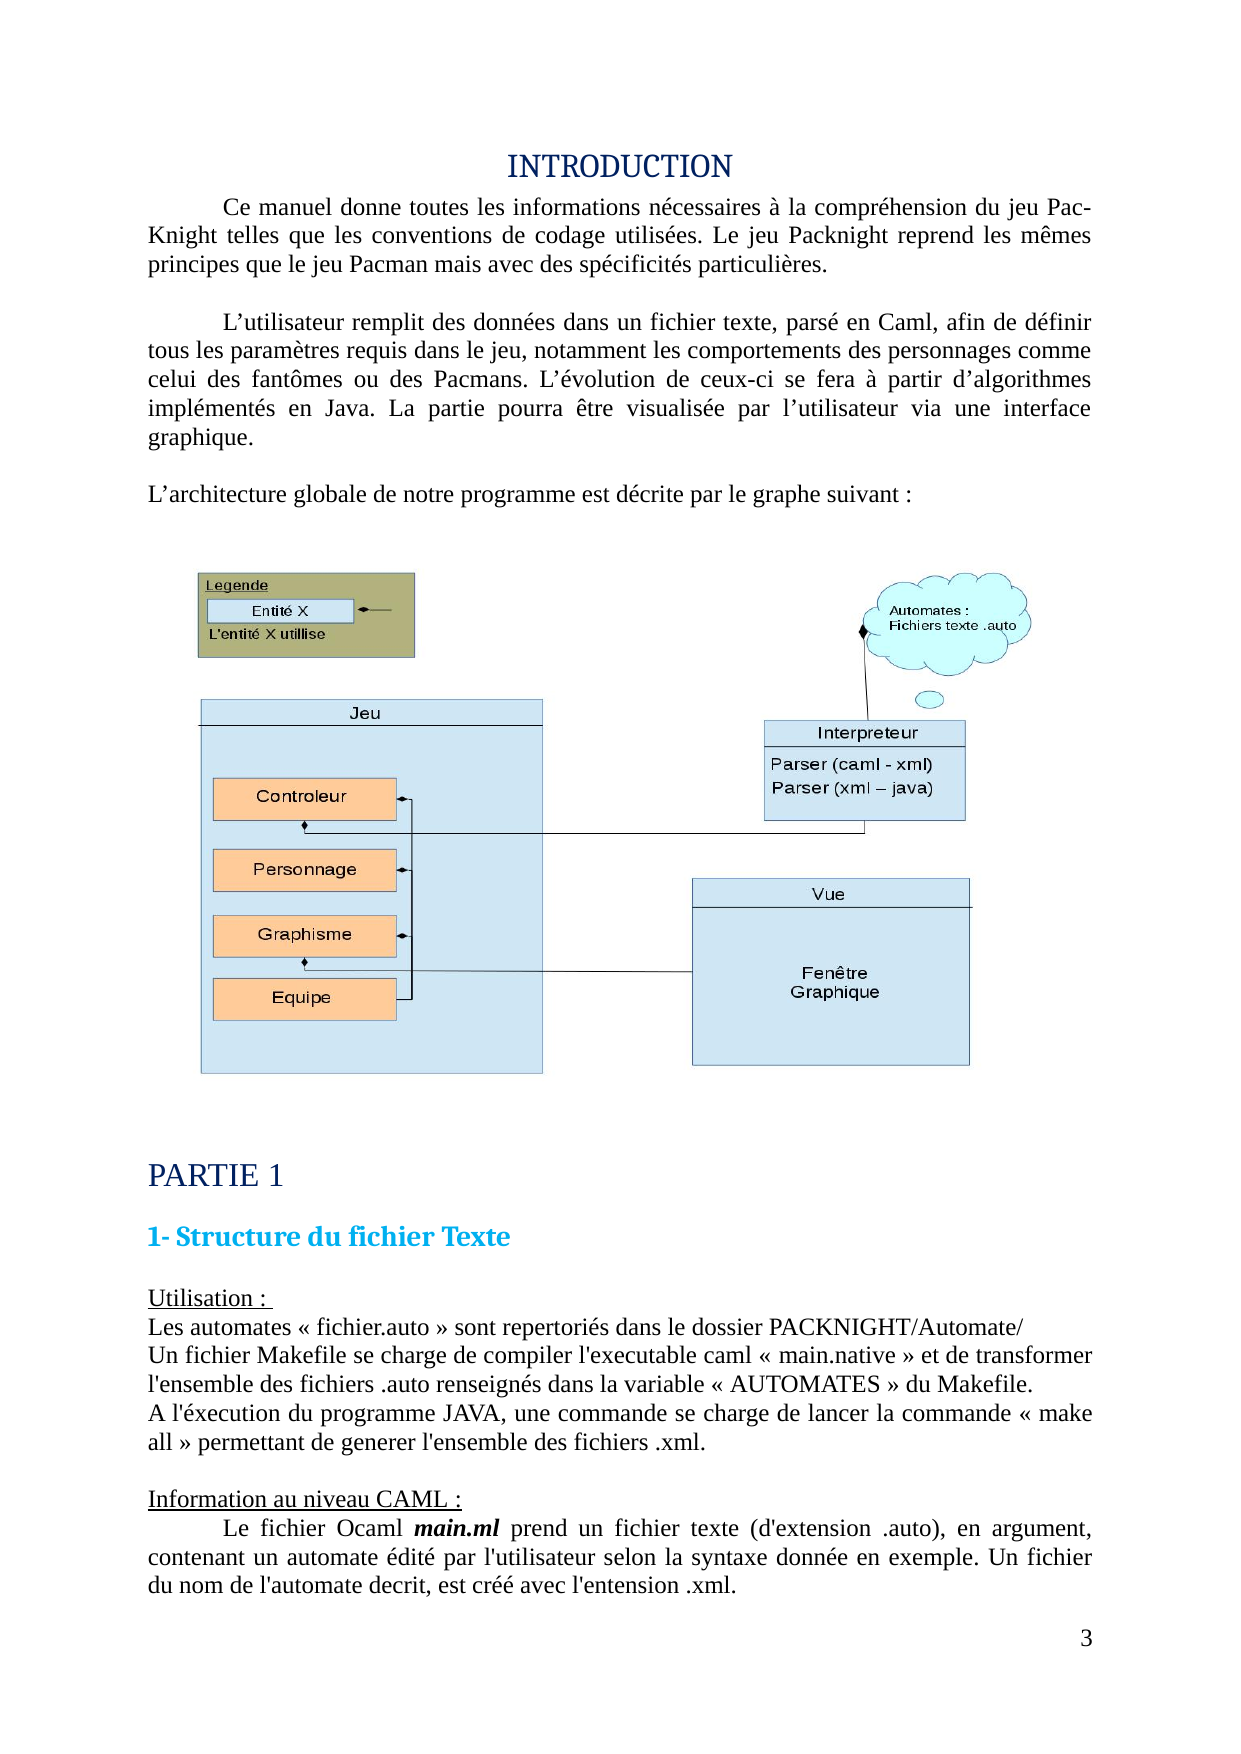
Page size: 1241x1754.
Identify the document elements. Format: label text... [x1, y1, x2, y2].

text A l'éxecution du programme JAVA, une commande se charge de lancer la commande « make all » permettant de generer l'ensemble des fichiers .xml. [148, 1398, 1093, 1455]
text Un fichier Makefile se charge de compiler l'executable caml « main.native » et de transformer l'ensemble des fichiers .auto renseignés dans la variable « AUTOMATES » du Makefile. [148, 1340, 1093, 1398]
text Utilisation : [148, 1283, 1093, 1312]
subtitle INTRODUCTION [148, 148, 1093, 186]
subtitle 1- Structure du fichier Texte [148, 1221, 1093, 1254]
subtitle PARTIE 1 [148, 1156, 1093, 1194]
text Information au niveau CAML : [148, 1484, 1093, 1513]
text Ce manuel donne toutes les informations nécessaires à la compréhension du jeu Pac-Knight telles que les conventions de codage utilisées. Le jeu Packnight reprend les mêmes principes que le jeu Pacman mais avec des spécificités particulières. [148, 192, 1093, 278]
picture [167, 546, 1073, 1099]
text L’utilisateur remplit des données dans un fichier texte, parsé en Caml, afin de définir tous les paramètres requis dans le jeu, notamment les comportements des personnages comme celui des fantômes ou des Pacmans. L’évolution de ceux-ci se fera à partir d’algorithmes implémentés en Java. La partie pourra être visualisée par l’utilisateur via une interface graphique. [148, 307, 1093, 450]
text L’architecture globale de notre programme est décrite par le graphe suivant : [148, 479, 1093, 508]
text Le fichier Ocaml main.ml prend un fichier texte (d'extension .auto), en argument, contenant un automate édité par l'utilisateur selon la syntaxe donnée en exemple. Un fichier du nom de l'automate decrit, est créé avec l'entension .xml. [148, 1513, 1093, 1599]
text Les automates « fichier.auto » sont repertoriés dans le dossier PACKNIGHT/Automate/ [148, 1312, 1093, 1340]
